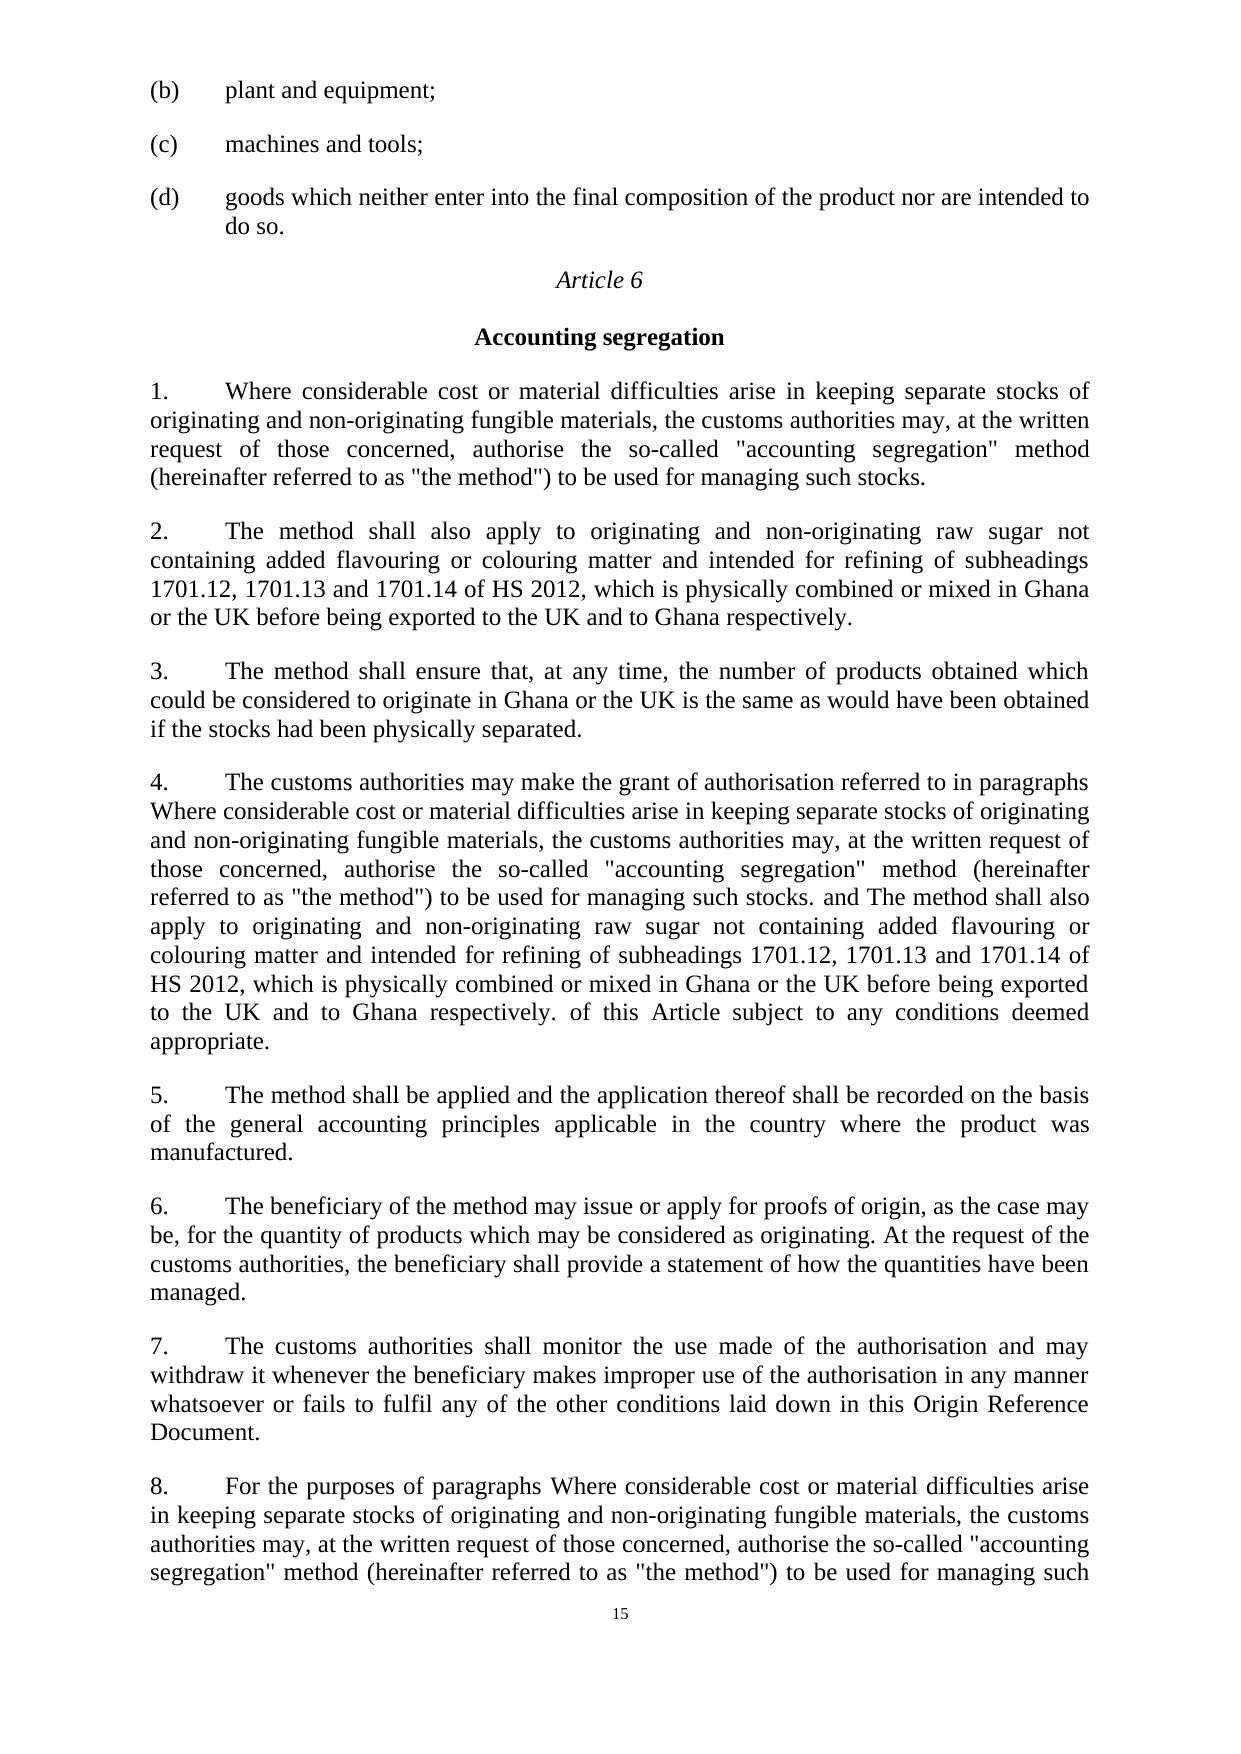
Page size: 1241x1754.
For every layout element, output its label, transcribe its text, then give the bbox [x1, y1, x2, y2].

list goods which neither enter into the final composition of the product nor are intended to do so. [150, 182, 1090, 240]
list The method shall be applied and the application thereof shall be recorded on the basis of the general accounting principles applicable in the country where the product was manufactured. [150, 1080, 1090, 1166]
list Where considerable cost or material difficulties arise in keeping separate stocks of originating and non-originating fungible materials, the customs authorities may, at the written request of those concerned, authorise the so-called "accounting segregation" method (hereinafter referred to as "the method") to be used for managing such stocks. [150, 376, 1090, 491]
list The method shall ensure that, at any time, the number of products obtained which could be considered to originate in Ghana or the UK is the same as would have been obtained if the stocks had been physically separated. [150, 656, 1090, 742]
list The beneficiary of the method may issue or apply for proofs of origin, as the case may be, for the quantity of products which may be considered as originating. At the request of the customs authorities, the beneficiary shall provide a statement of how the quantities have been managed. [150, 1191, 1090, 1306]
list plant and equipment; [150, 75, 1090, 104]
list For the purposes of paragraphs 1 and 2 of this Article, the terms "fungible materials" or "fungible products" shall mean materials or products which are of the same kind and commercial quality, with the same technical and physical characteristics, and which cannot be distinguished from one another in order to establish their origin. [150, 1471, 1090, 1586]
list The customs authorities may make the grant of authorisation referred to in paragraphs 1 and 2 of this Article subject to any conditions deemed appropriate. [150, 767, 1090, 1055]
list The method shall also apply to originating and non‐originating raw sugar not containing added flavouring or colouring matter and intended for refining of subheadings 1701.12, 1701.13 and 1701.14 of HS 2012, which is physically combined or mixed in Ghana or the UK before being exported to the UK and to Ghana respectively. [150, 516, 1090, 631]
list machines and tools; [150, 129, 1090, 157]
list The customs authorities shall monitor the use made of the authorisation and may withdraw it whenever the beneficiary makes improper use of the authorisation in any manner whatsoever or fails to fulfil any of the other conditions laid down in this Origin Reference Document. [150, 1331, 1090, 1446]
list Accounting segregation [109, 265, 1090, 351]
